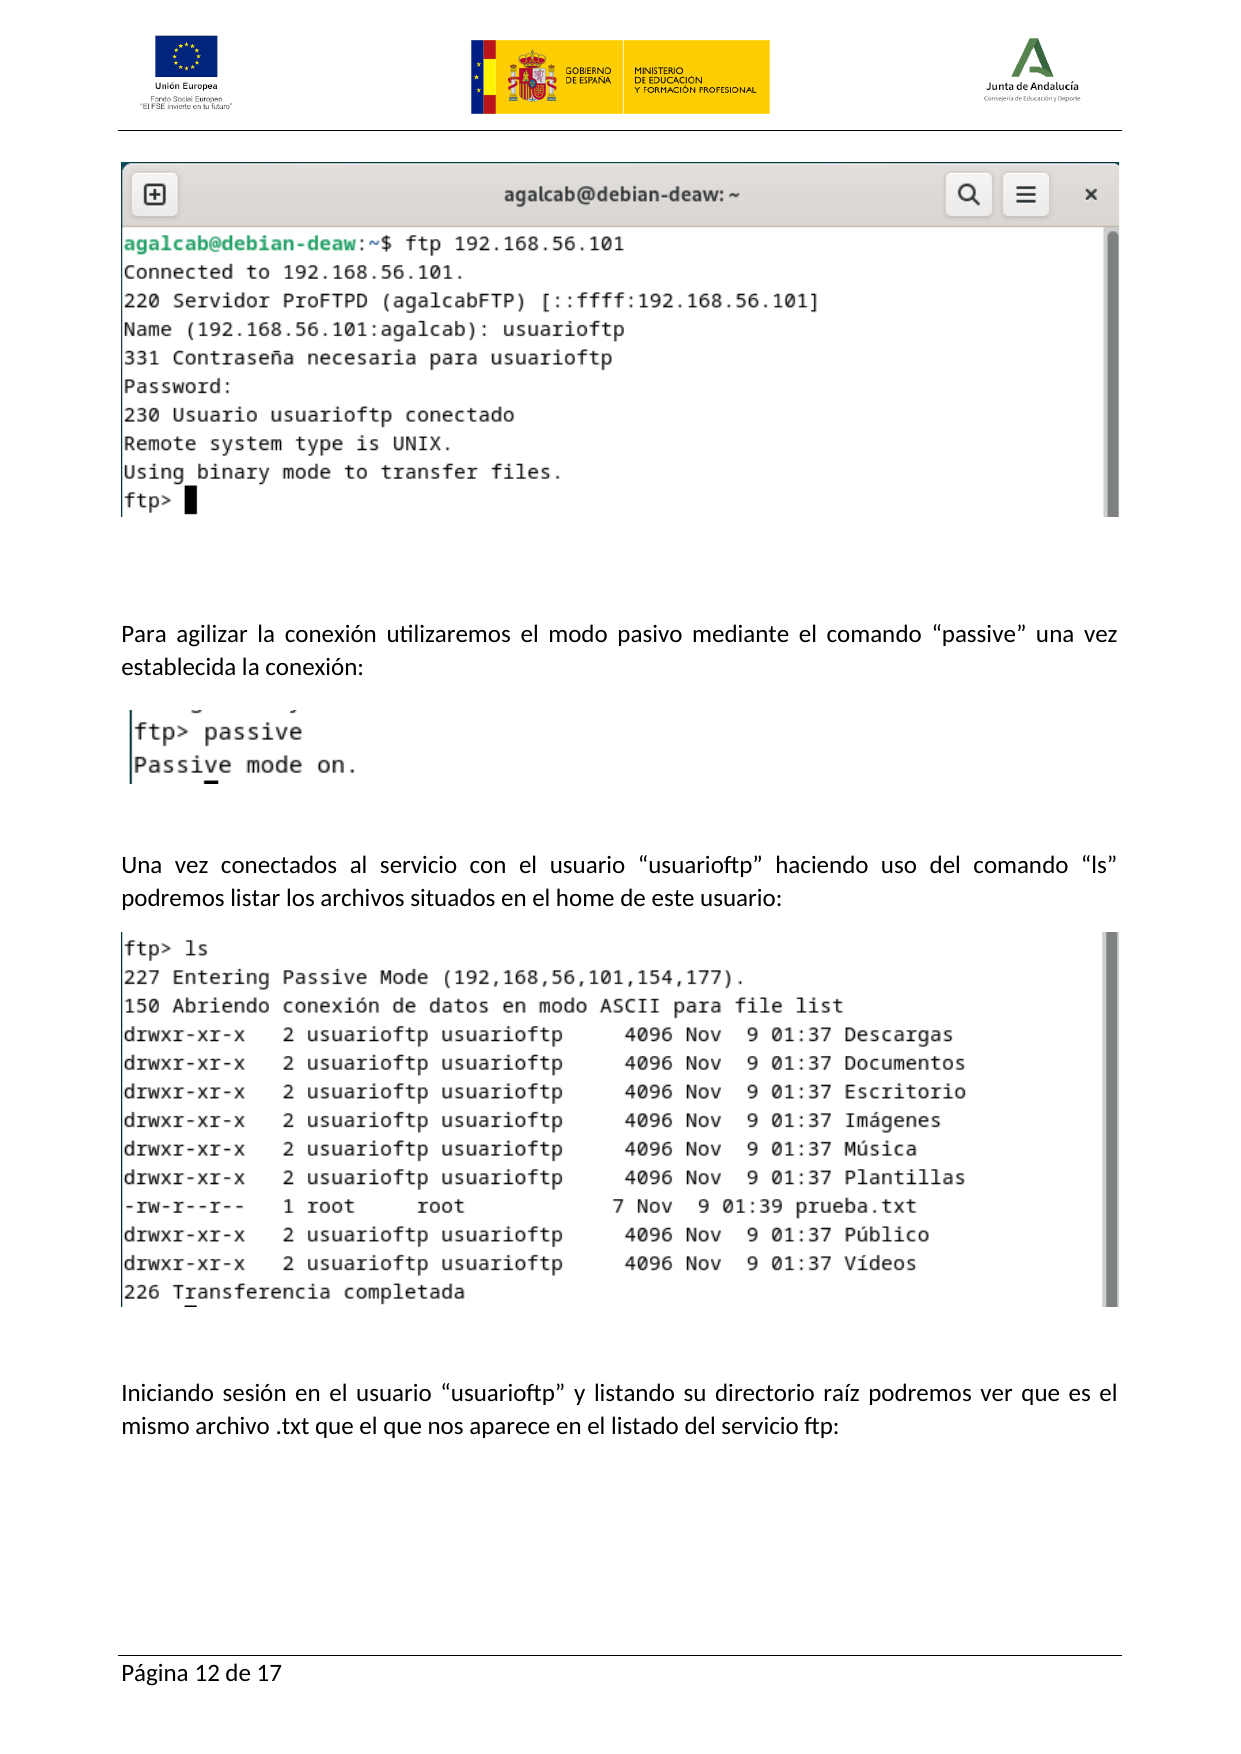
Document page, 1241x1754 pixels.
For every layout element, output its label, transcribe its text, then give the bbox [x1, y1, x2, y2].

text Iniciando sesión en el usuario “usuarioftp” y listando su directorio raíz podremos ver que es el mismo archivo .txt que el que nos aparece en el listado del servicio ftp: [121, 1377, 1119, 1441]
picture [129, 710, 399, 784]
picture [121, 162, 1120, 517]
picture [121, 932, 1120, 1307]
text Una vez conectados al servicio con el usuario “usuarioftp” haciendo uso del comando “ls” podremos listar los archivos situados en el home de este usuario: [121, 849, 1119, 913]
picture [964, 33, 1101, 114]
picture [139, 32, 234, 113]
picture [469, 39, 771, 115]
text Para agilizar la conexión utilizaremos el modo pasivo mediante el comando “passive” una vez establecida la conexión: [121, 618, 1119, 682]
